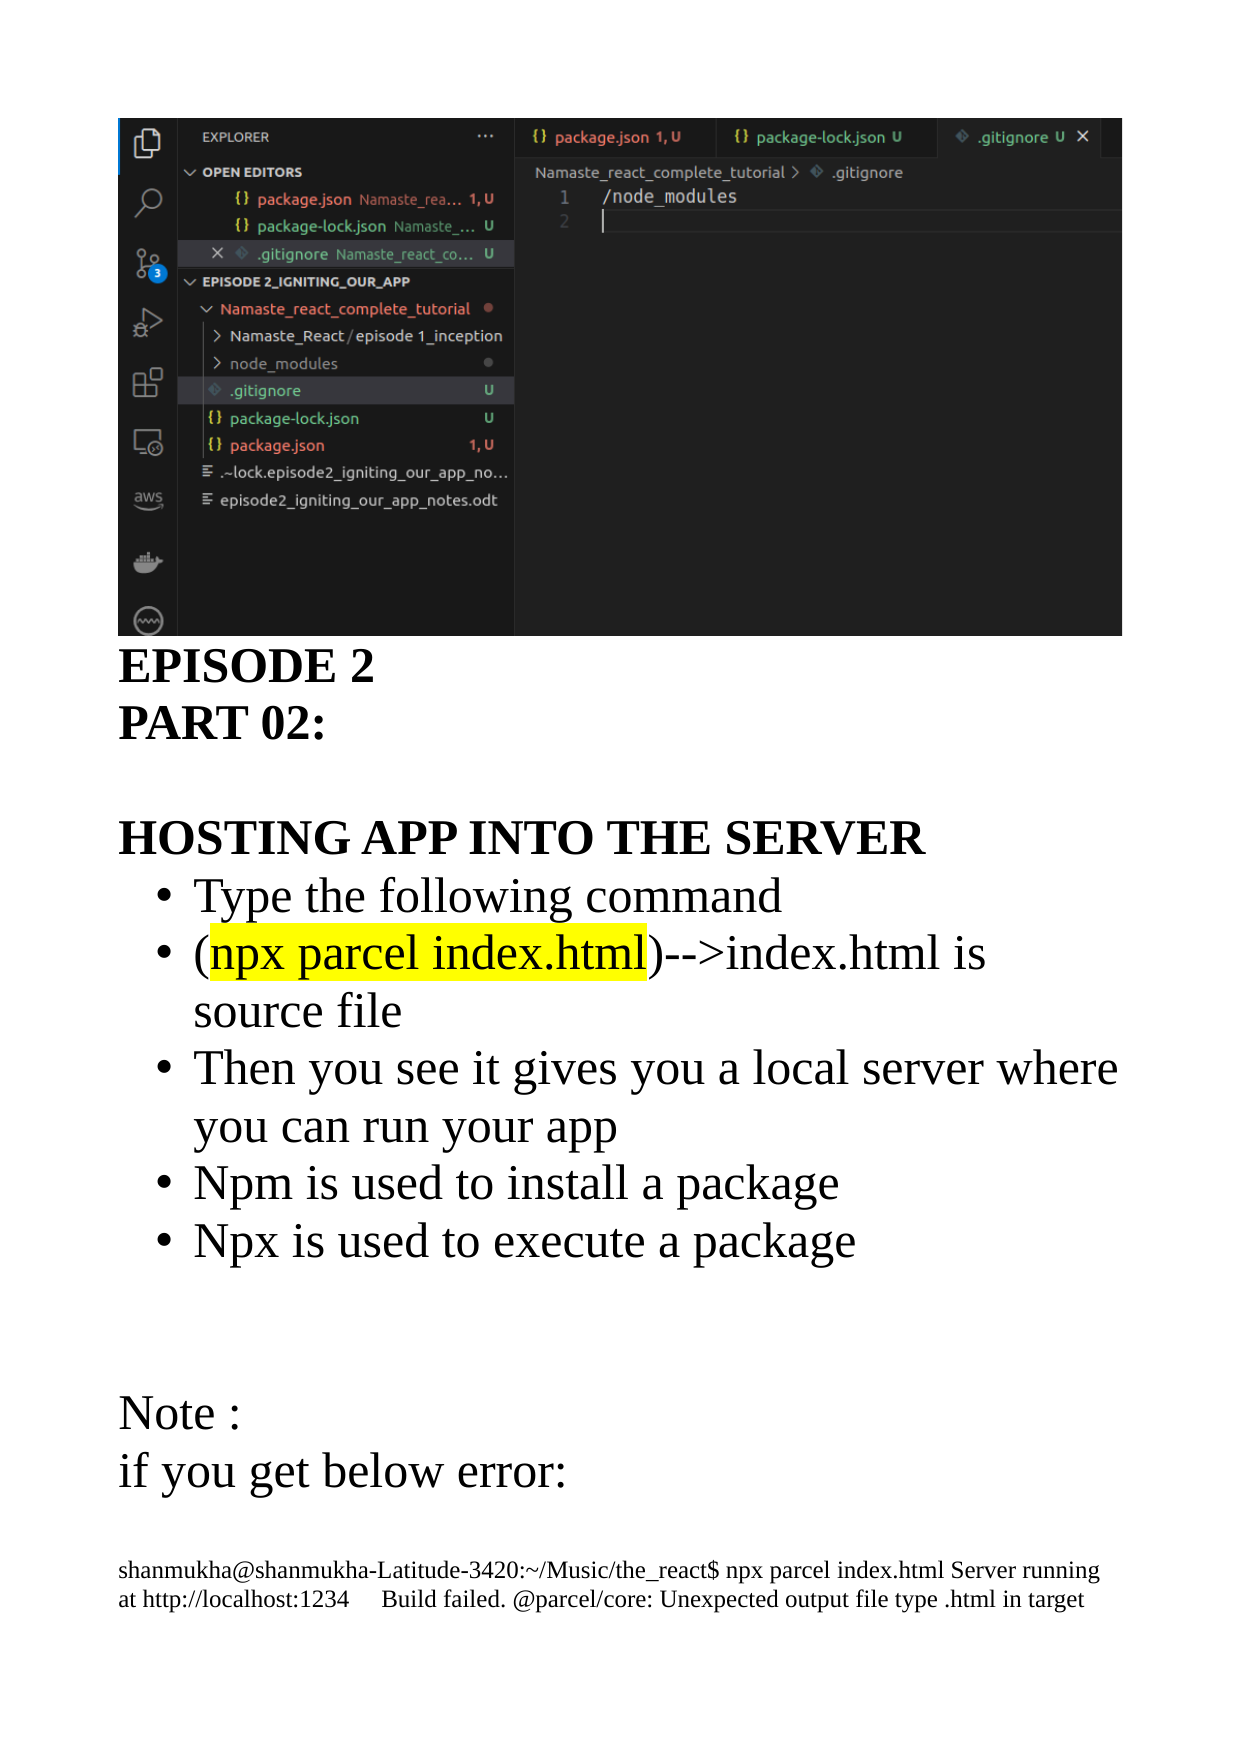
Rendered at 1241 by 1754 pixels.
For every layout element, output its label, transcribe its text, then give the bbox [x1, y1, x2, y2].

picture [118, 118, 1123, 636]
list Type the following command [156, 866, 1122, 923]
list Npx is used to execute a package [156, 1211, 1122, 1268]
list Npm is used to install a package [156, 1153, 1122, 1211]
text EPISODE 2 PART 02: [118, 636, 1122, 751]
text HOSTING APP INTO THE SERVER [118, 808, 1122, 866]
list (npx parcel index.html)-->index.html is source file [156, 923, 1122, 1038]
text Note : [118, 1383, 1122, 1441]
text if you get below error: shanmukha@shanmukha-Latitude-3420:~/Music/the_react$ npx parcel index.html Server running at http://localhost:1234 🚨 Build failed. @parcel/core: Unexpected output file type .html in target [118, 1441, 1122, 1613]
list Then you see it gives you a local server where you can run your app [156, 1038, 1122, 1153]
